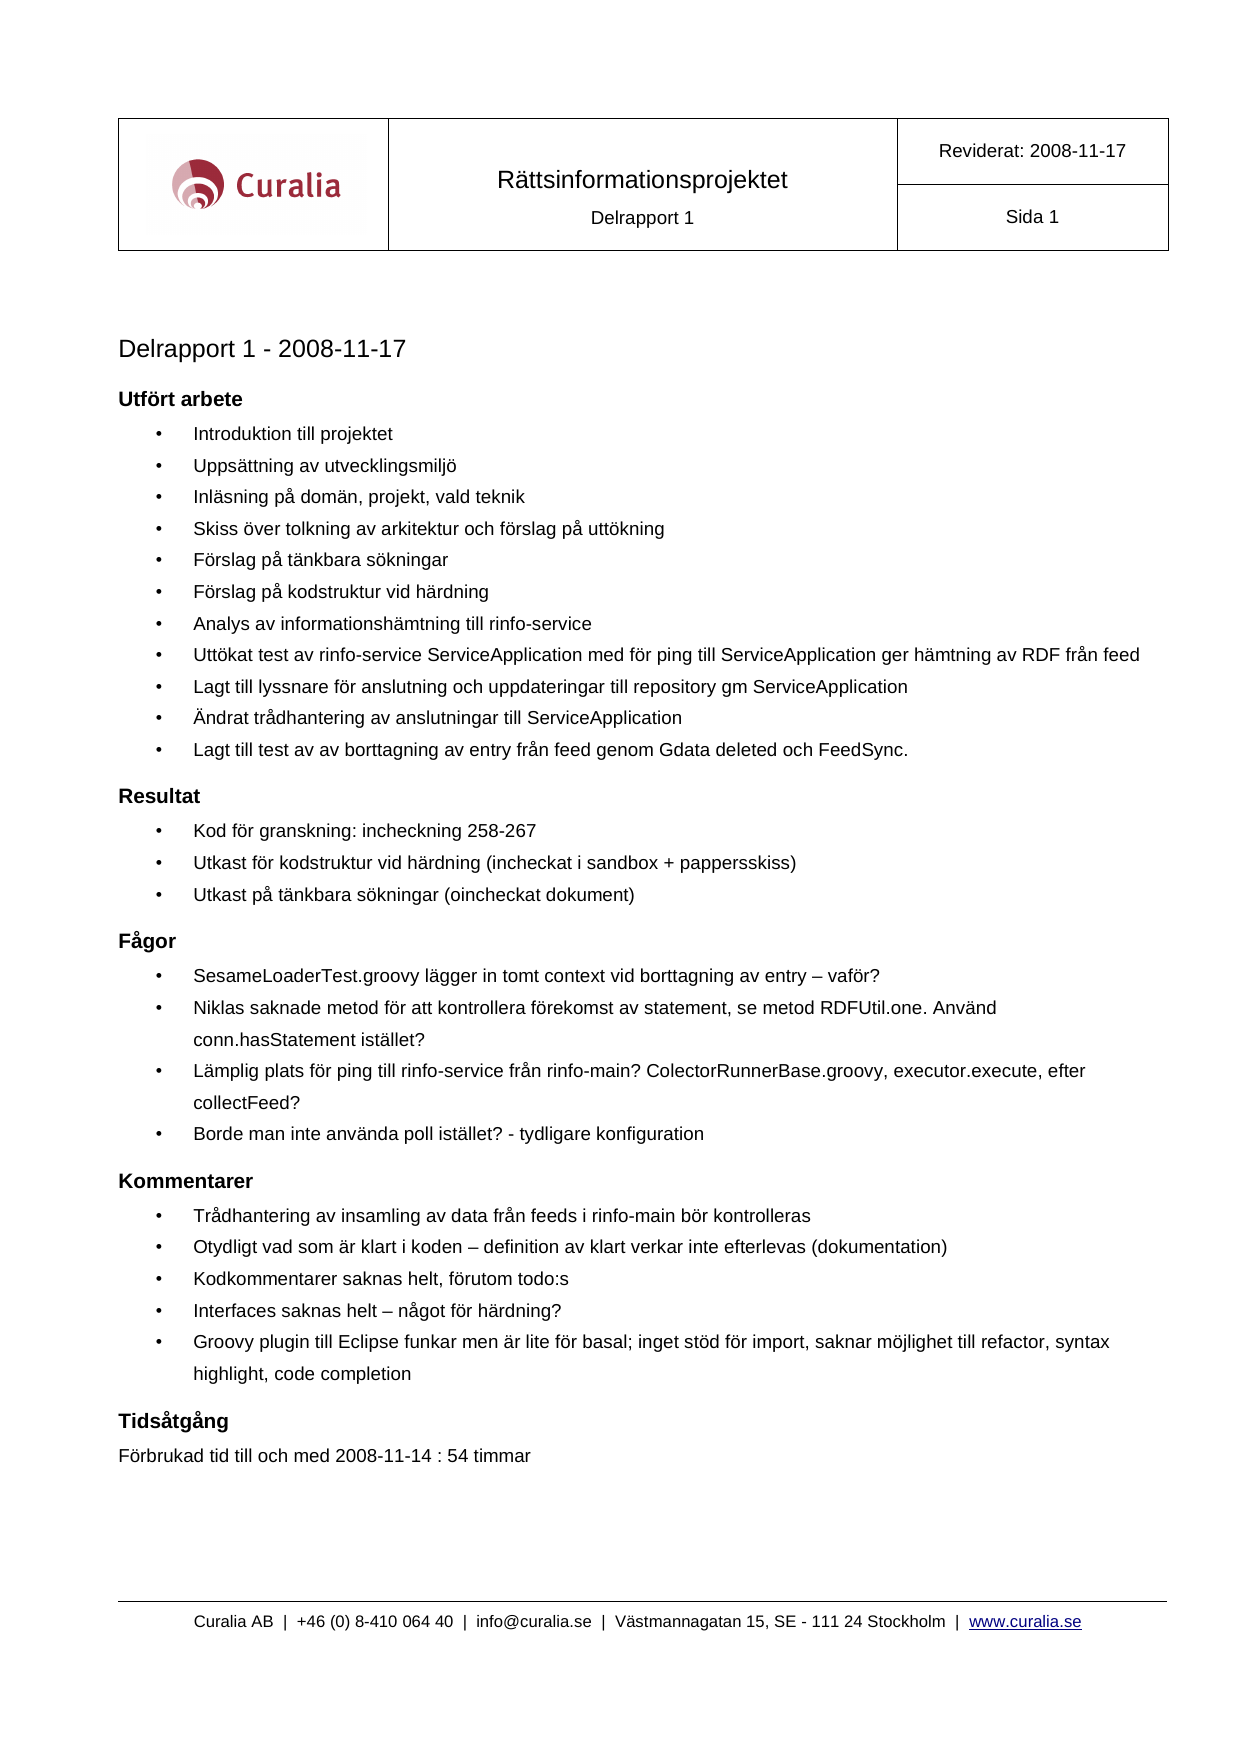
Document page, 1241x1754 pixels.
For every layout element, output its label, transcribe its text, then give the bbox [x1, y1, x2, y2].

list Ändrat trådhantering av anslutningar till ServiceApplication [156, 708, 1163, 729]
list Inläsning på domän, projekt, vald teknik [156, 487, 1163, 508]
list Utkast på tänkbara sökningar (oincheckat dokument) [156, 884, 1163, 905]
list Borde man inte använda poll istället? - tydligare konfiguration [156, 1124, 1163, 1145]
list Skiss över tolkning av arkitektur och förslag på uttökning [156, 518, 1163, 539]
list Introduktion till projektet [156, 423, 1163, 444]
subtitle Fågor [118, 930, 1163, 953]
text Förbrukad tid till och med 2008-11-14 : 54 timmar [118, 1445, 1163, 1466]
list Uttökat test av rinfo-service ServiceApplication med för ping till ServiceApplication ger hämtning av RDF från feed [156, 644, 1163, 666]
list Uppsättning av utvecklingsmiljö [156, 455, 1163, 476]
list Kod för granskning: incheckning 258-267 [156, 821, 1163, 842]
list Trådhantering av insamling av data från feeds i rinfo-main bör kontrolleras [156, 1205, 1163, 1226]
list Lämplig plats för ping till rinfo-service från rinfo-main? ColectorRunnerBase.groovy, executor.execute, efter collectFeed? [156, 1061, 1163, 1113]
list Lagt till test av av borttagning av entry från feed genom Gdata deleted och FeedSync. [156, 739, 1163, 760]
subtitle Resultat [118, 785, 1163, 808]
subtitle Delrapport 1 - 2008-11-17 [118, 335, 1163, 363]
list Interfaces saknas helt – något för härdning? [156, 1300, 1163, 1321]
list Groovy plugin till Eclipse funkar men är lite för basal; inget stöd för import, saknar möjlighet till refactor, syntax highlight, code completion [156, 1332, 1163, 1384]
list Förslag på kodstruktur vid härdning [156, 581, 1163, 602]
list Niklas saknade metod för att kontrollera förekomst av statement, se metod RDFUtil.one. Använd conn.hasStatement istället? [156, 997, 1163, 1050]
subtitle Tidsåtgång [118, 1409, 1163, 1432]
list Kodkommentarer saknas helt, förutom todo:s [156, 1268, 1163, 1289]
list Utkast för kodstruktur vid härdning (incheckat i sandbox + pappersskiss) [156, 852, 1163, 873]
subtitle Kommentarer [118, 1170, 1163, 1193]
list Lagt till lyssnare för anslutning och uppdateringar till repository gm ServiceApplication [156, 676, 1163, 697]
subtitle Utfört arbete [118, 388, 1163, 411]
list Otydligt vad som är klart i koden – definition av klart verkar inte efterlevas (dokumentation) [156, 1237, 1163, 1258]
picture [146, 134, 367, 235]
list Analys av informationshämtning till rinfo-service [156, 613, 1163, 634]
list Förslag på tänkbara sökningar [156, 550, 1163, 571]
list SesameLoaderTest.groovy lägger in tomt context vid borttagning av entry – vaför? [156, 966, 1163, 987]
